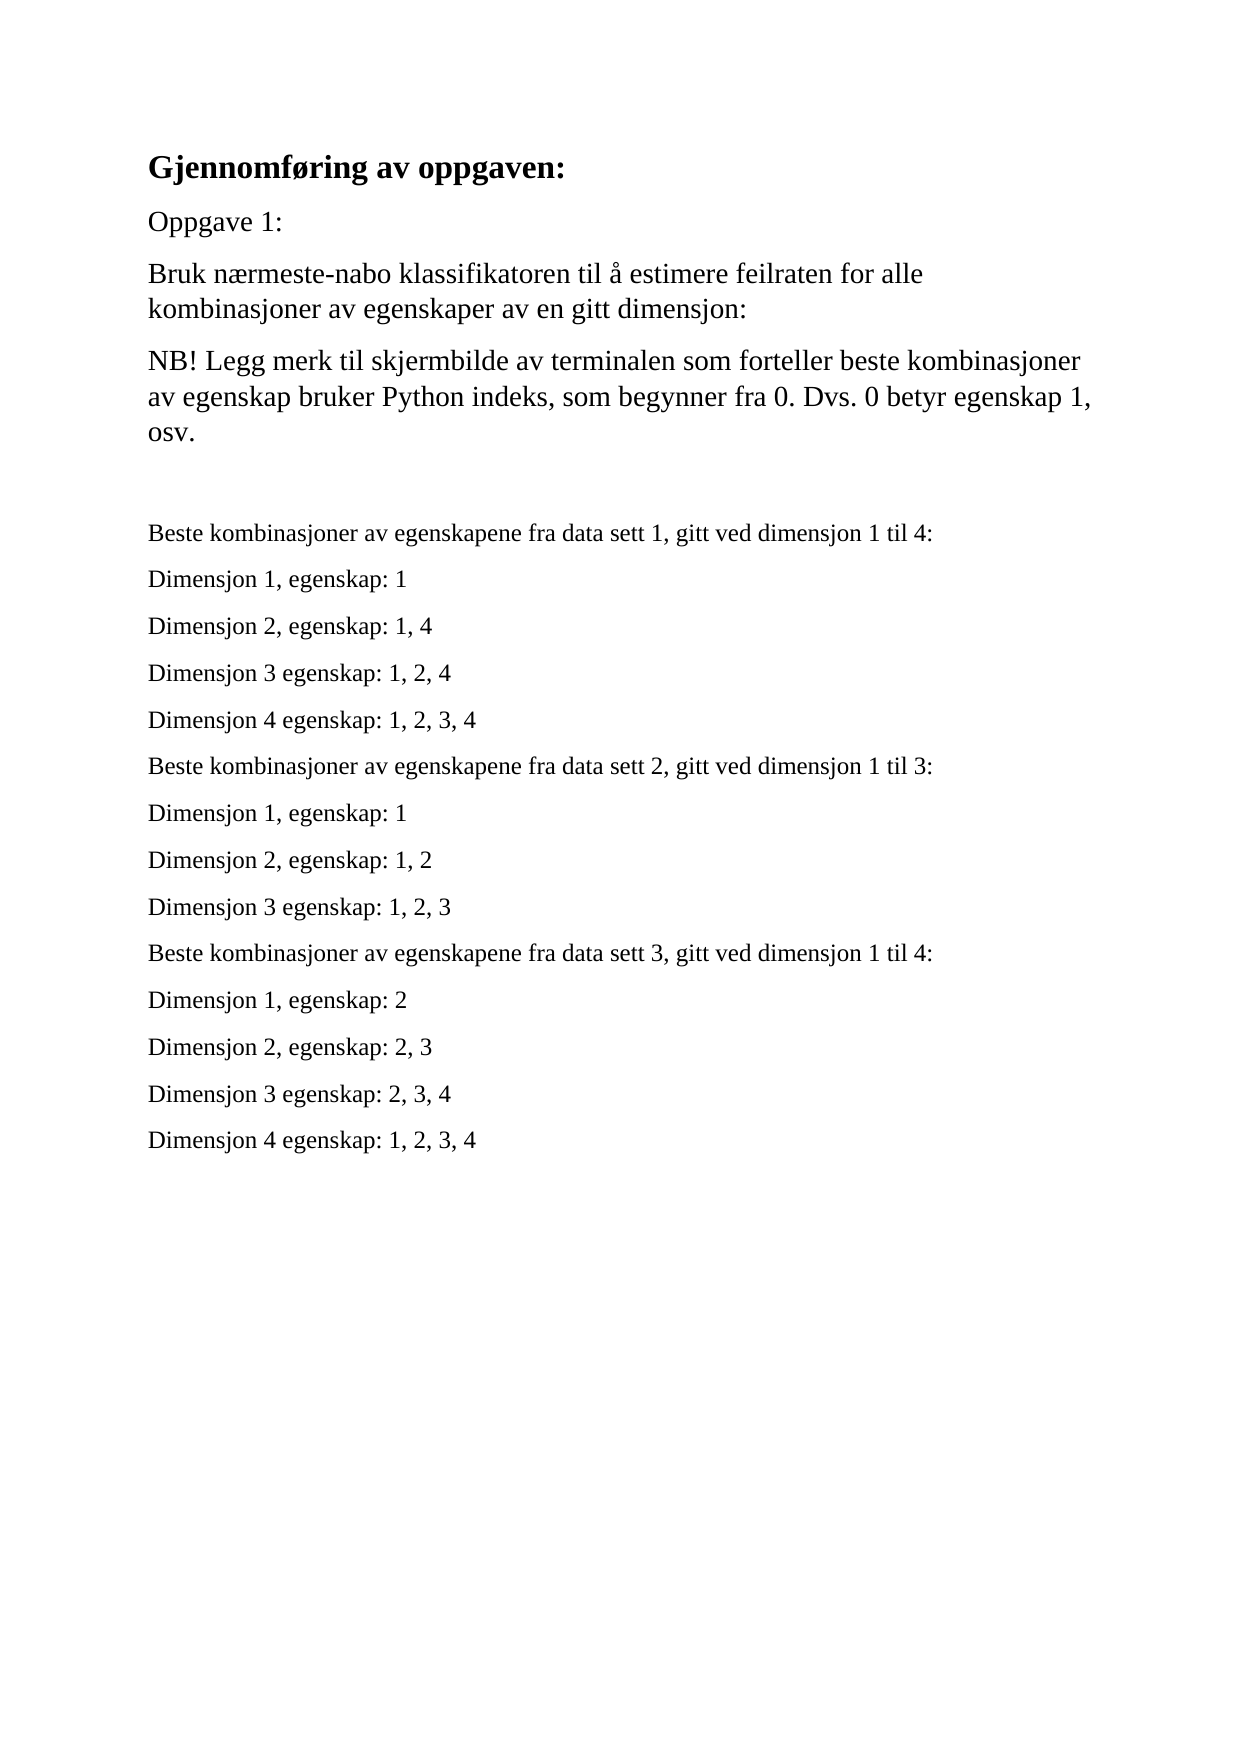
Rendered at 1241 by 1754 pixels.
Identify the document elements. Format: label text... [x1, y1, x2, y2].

text Dimensjon 2, egenskap: 1, 2 [148, 845, 1093, 874]
text Beste kombinasjoner av egenskapene fra data sett 3, gitt ved dimensjon 1 til 4: [148, 938, 1093, 967]
text Dimensjon 2, egenskap: 1, 4 [148, 611, 1093, 640]
text Oppgave 1: [148, 204, 1093, 238]
text Dimensjon 3 egenskap: 1, 2, 4 [148, 658, 1093, 687]
text Dimensjon 3 egenskap: 1, 2, 3 [148, 892, 1093, 921]
text Dimensjon 4 egenskap: 1, 2, 3, 4 [148, 1126, 1093, 1154]
text Dimensjon 1, egenskap: 2 [148, 985, 1093, 1014]
text Dimensjon 1, egenskap: 1 [148, 564, 1093, 593]
text Dimensjon 1, egenskap: 1 [148, 798, 1093, 827]
text Dimensjon 2, egenskap: 2, 3 [148, 1032, 1093, 1061]
text Beste kombinasjoner av egenskapene fra data sett 1, gitt ved dimensjon 1 til 4: [148, 518, 1093, 546]
text Bruk nærmeste-nabo klassifikatoren til å estimere feilraten for alle kombinasjoner av egenskaper av en gitt dimensjon: [148, 256, 1093, 325]
text NB! Legg merk til skjermbilde av terminalen som forteller beste kombinasjoner av egenskap bruker Python indeks, som begynner fra 0. Dvs. 0 betyr egenskap 1, osv. [148, 343, 1093, 447]
text Gjennomføring av oppgaven: [148, 148, 1093, 186]
text Dimensjon 4 egenskap: 1, 2, 3, 4 [148, 705, 1093, 733]
text Beste kombinasjoner av egenskapene fra data sett 2, gitt ved dimensjon 1 til 3: [148, 751, 1093, 780]
text Dimensjon 3 egenskap: 2, 3, 4 [148, 1079, 1093, 1108]
